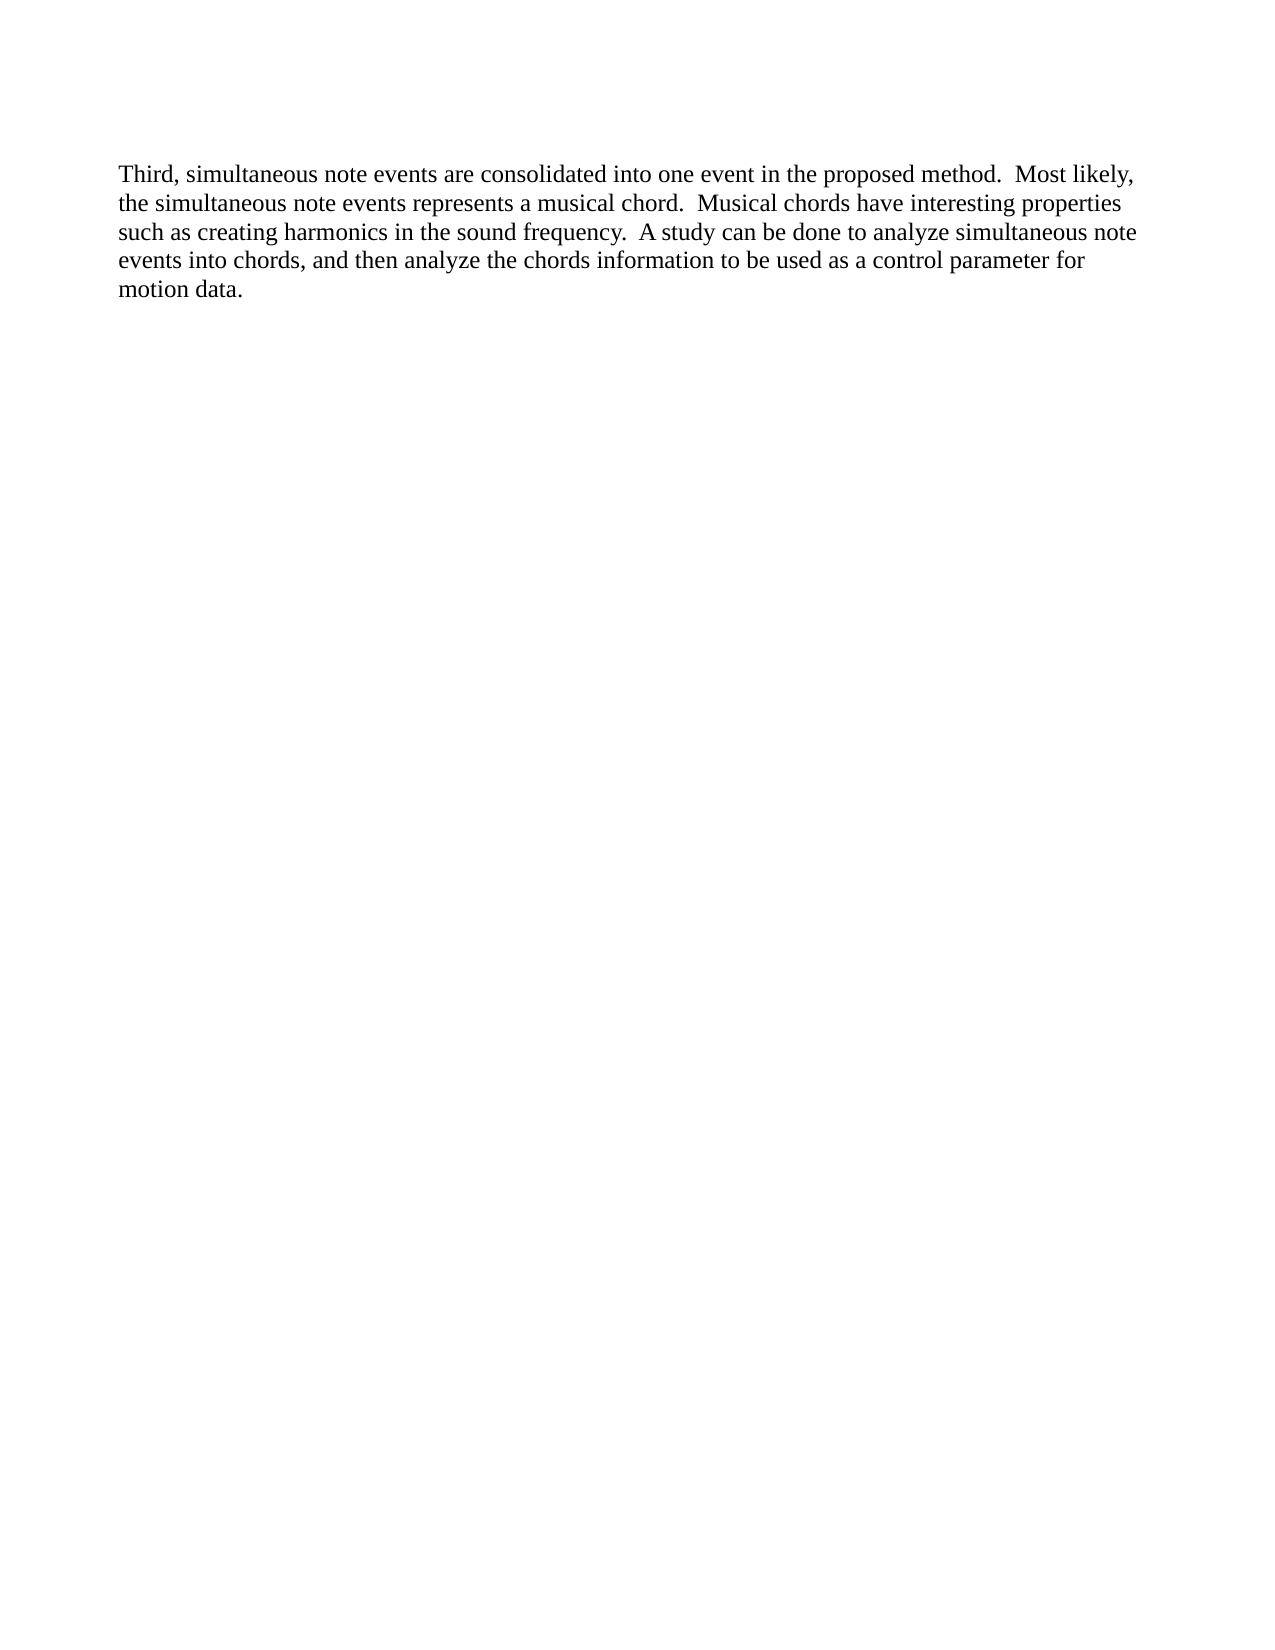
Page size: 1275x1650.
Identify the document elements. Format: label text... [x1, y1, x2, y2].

text Third, simultaneous note events are consolidated into one event in the proposed method. Most likely, the simultaneous note events represents a musical chord. Musical chords have interesting properties such as creating harmonics in the sound frequency. A study can be done to analyze simultaneous note events into chords, and then analyze the chords information to be used as a control parameter for motion data. [118, 159, 1157, 303]
